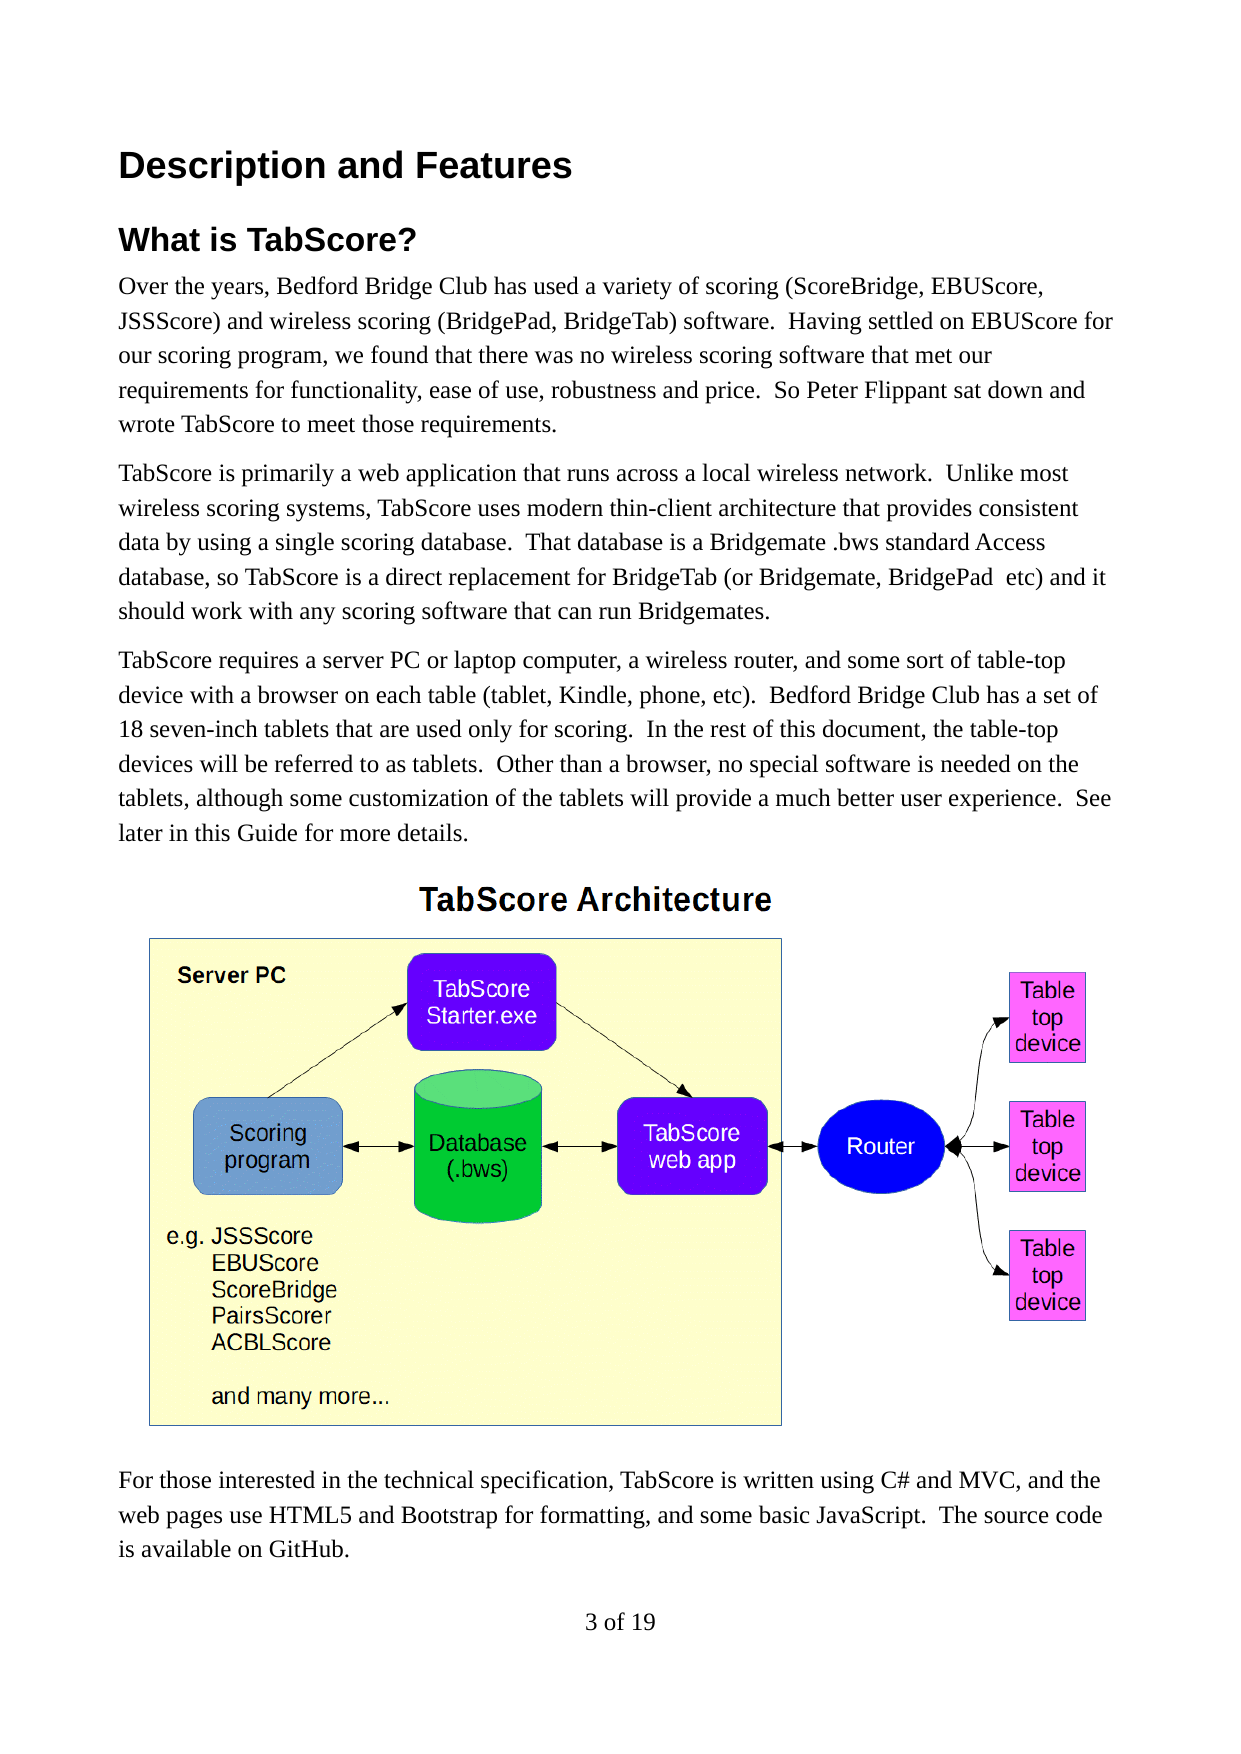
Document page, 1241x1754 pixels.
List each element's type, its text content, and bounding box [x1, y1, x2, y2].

text TabScore requires a server PC or laptop computer, a wireless router, and some sort of table-top device with a browser on each table (tablet, Kindle, phone, etc). Bedford Bridge Club has a set of 18 seven-inch tablets that are used only for scoring. In the rest of this document, the table-top devices will be referred to as tablets. Other than a browser, no special software is needed on the tablets, although some customization of the tablets will provide a much better user experience. See later in this Guide for more details. [118, 645, 1122, 846]
text Over the years, Bedford Bridge Club has used a variety of scoring (ScoreBridge, EBUScore, JSSScore) and wireless scoring (BridgePad, BridgeTab) software. Having settled on EBUScore for our scoring program, we found that there was no wireless scoring software that met our requirements for functionality, ease of use, robustness and price. So Peter Flippant sat down and wrote TabScore to meet those requirements. [118, 271, 1122, 438]
subtitle Description and Features [118, 143, 1122, 187]
subtitle What is TabScore? [118, 220, 1122, 259]
picture [139, 866, 1101, 1460]
text For those interested in the technical specification, TabScore is written using C# and MVC, and the web pages use HTML5 and Bootstrap for formatting, and some basic JavaScript. The source code is available on GitHub. [118, 867, 1122, 1563]
text TabScore is primarily a web application that runs across a local wireless network. Unlike most wireless scoring systems, TabScore uses modern thin-client architecture that provides consistent data by using a single scoring database. That database is a Bridgemate .bws standard Access database, so TabScore is a direct replacement for BridgeTab (or Bridgemate, BridgePad etc) and it should work with any scoring software that can run Bridgemates. [118, 458, 1122, 625]
